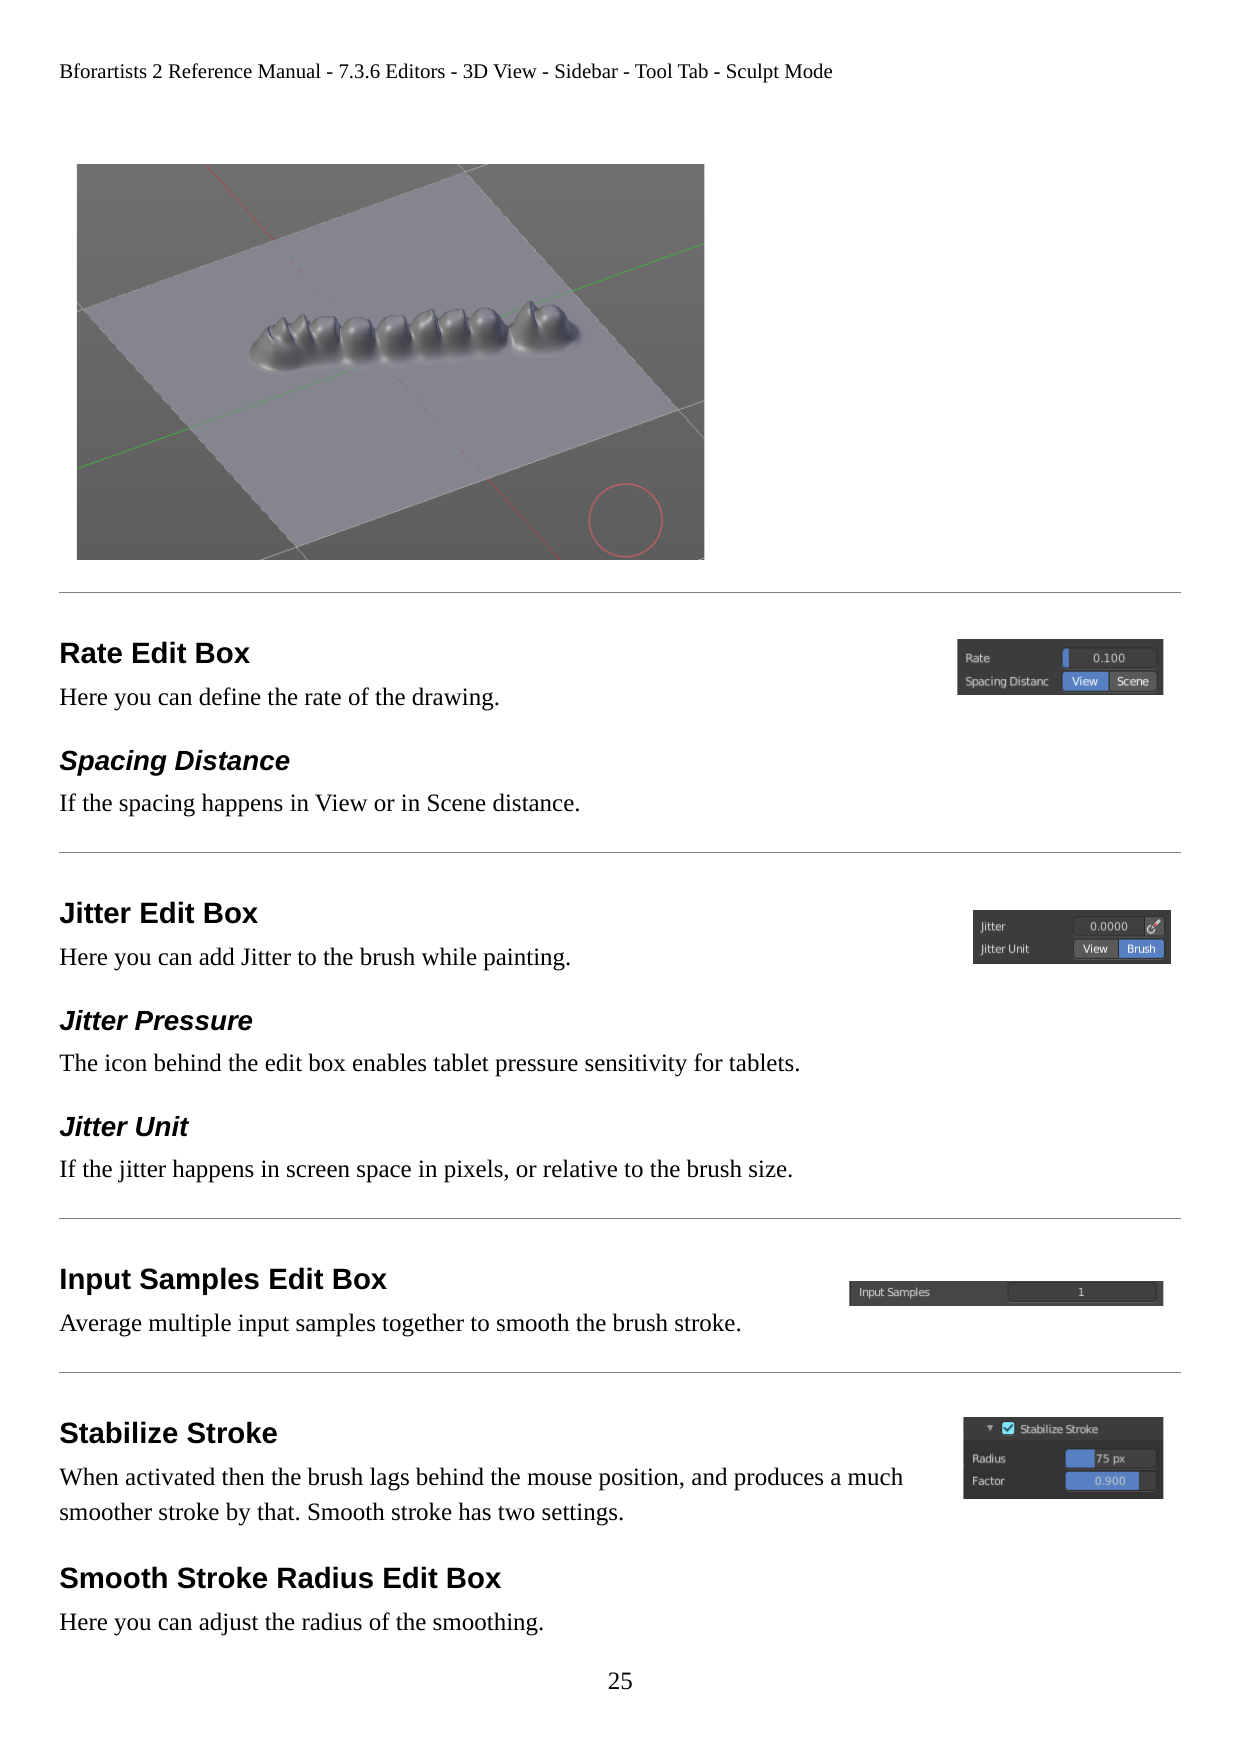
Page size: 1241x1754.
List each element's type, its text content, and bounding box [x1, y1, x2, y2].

text If the spacing happens in View or in Scene distance. [59, 788, 1181, 817]
picture [963, 1417, 1164, 1499]
subtitle Stabilize Stroke [59, 1416, 1181, 1450]
text If the jitter happens in screen space in pixels, or relative to the brush size. [59, 1154, 1181, 1183]
text Here you can define the rate of the drawing. [59, 682, 1181, 711]
picture [973, 910, 1171, 964]
subtitle Jitter Pressure [59, 1004, 1181, 1036]
picture [849, 1281, 1164, 1306]
text The icon behind the edit box enables tablet pressure sensitivity for tablets. [59, 1048, 1181, 1077]
subtitle Jitter Unit [59, 1110, 1181, 1142]
picture [76, 164, 705, 560]
subtitle Smooth Stroke Radius Edit Box [59, 1561, 1181, 1594]
picture [957, 639, 1164, 695]
text Here you can adjust the radius of the smoothing. [59, 1607, 1181, 1636]
text Here you can add Jitter to the brush while painting. [59, 942, 1181, 971]
subtitle Input Samples Edit Box [59, 1262, 1181, 1296]
text When activated then the brush lags behind the mouse position, and produces a much smoother stroke by that. Smooth stroke has two settings. [59, 1462, 1181, 1526]
subtitle Rate Edit Box [59, 636, 1181, 670]
subtitle Spacing Distance [59, 744, 1181, 776]
subtitle Jitter Edit Box [59, 896, 1181, 930]
text Average multiple input samples together to smooth the brush stroke. [59, 1308, 1181, 1337]
